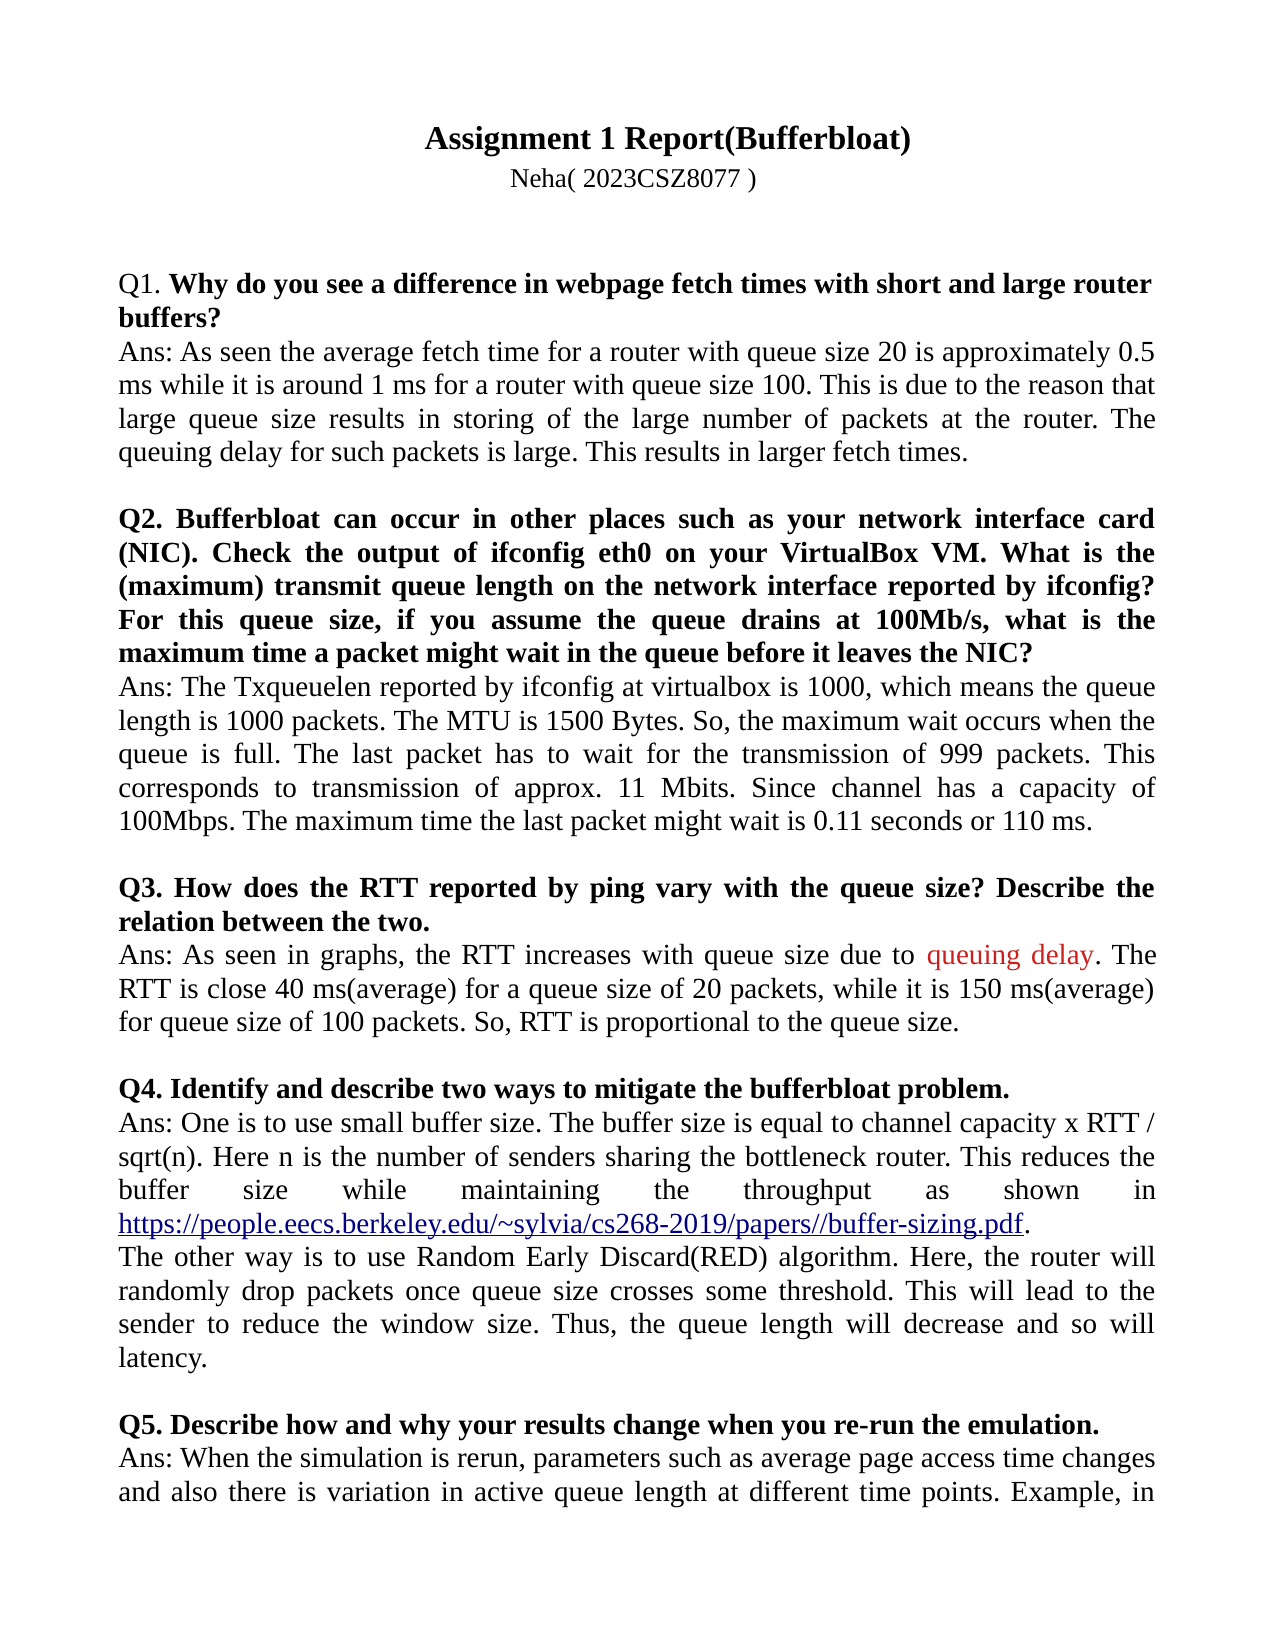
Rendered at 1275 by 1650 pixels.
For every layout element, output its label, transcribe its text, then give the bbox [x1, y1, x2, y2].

text The other way is to use Random Early Discard(RED) algorithm. Here, the router will randomly drop packets once queue size crosses some threshold. This will lead to the sender to reduce the window size. Thus, the queue length will decrease and so will latency. [118, 1239, 1157, 1373]
text Ans: The Txqueuelen reported by ifconfig at virtualbox is 1000, which means the queue length is 1000 packets. The MTU is 1500 Bytes. So, the maximum wait occurs when the queue is full. The last packet has to wait for the transmission of 999 packets. This corresponds to transmission of approx. 11 Mbits. Since channel has a capacity of 100Mbps. The maximum time the last packet might wait is 0.11 seconds or 110 ms. [118, 669, 1157, 837]
text Q4. Identify and describe two ways to mitigate the bufferbloat problem. [118, 1072, 1157, 1105]
text Q1. Why do you see a difference in webpage fetch times with short and large router [118, 267, 1157, 300]
text Q2. Bufferbloat can occur in other places such as your network interface card (NIC). Check the output of ifconfig eth0 on your VirtualBox VM. What is the (maximum) transmit queue length on the network interface reported by ifconfig? For this queue size, if you assume the queue drains at 100Mb/s, what is the maximum time a packet might wait in the queue before it leaves the NIC? [118, 501, 1157, 669]
text Q3. How does the RTT reported by ping vary with the queue size? Describe the relation between the two. [118, 870, 1157, 937]
text Ans: As seen the average fetch time for a router with queue size 20 is approximately 0.5 ms while it is around 1 ms for a router with queue size 100. This is due to the reason that large queue size results in storing of the large number of packets at the router. The queuing delay for such packets is large. This results in larger fetch times. [118, 334, 1157, 468]
text Q5. Describe how and why your results change when you re-run the emulation. [118, 1407, 1157, 1441]
text buffers? [118, 300, 1157, 334]
text Ans: One is to use small buffer size. The buffer size is equal to channel capacity x RTT / sqrt(n). Here n is the number of senders sharing the bottleneck router. This reduces the buffer size while maintaining the throughput as shown in https://people.eecs.berkeley.edu/~sylvia/cs268-2019/papers//buffer-sizing.pdf. [118, 1105, 1157, 1239]
text Assignment 1 Report(Bufferbloat) [118, 118, 1157, 156]
text Neha( 2023CSZ8077 ) [118, 156, 1157, 195]
text Ans: When the simulation is rerun, parameters such as average page access time changes and also there is variation in active queue length at different time points. Example, in [118, 1441, 1157, 1508]
text Ans: As seen in graphs, the RTT increases with queue size due to queuing delay. The RTT is close 40 ms(average) for a queue size of 20 packets, while it is 150 ms(average) for queue size of 100 packets. So, RTT is proportional to the queue size. [118, 937, 1157, 1038]
